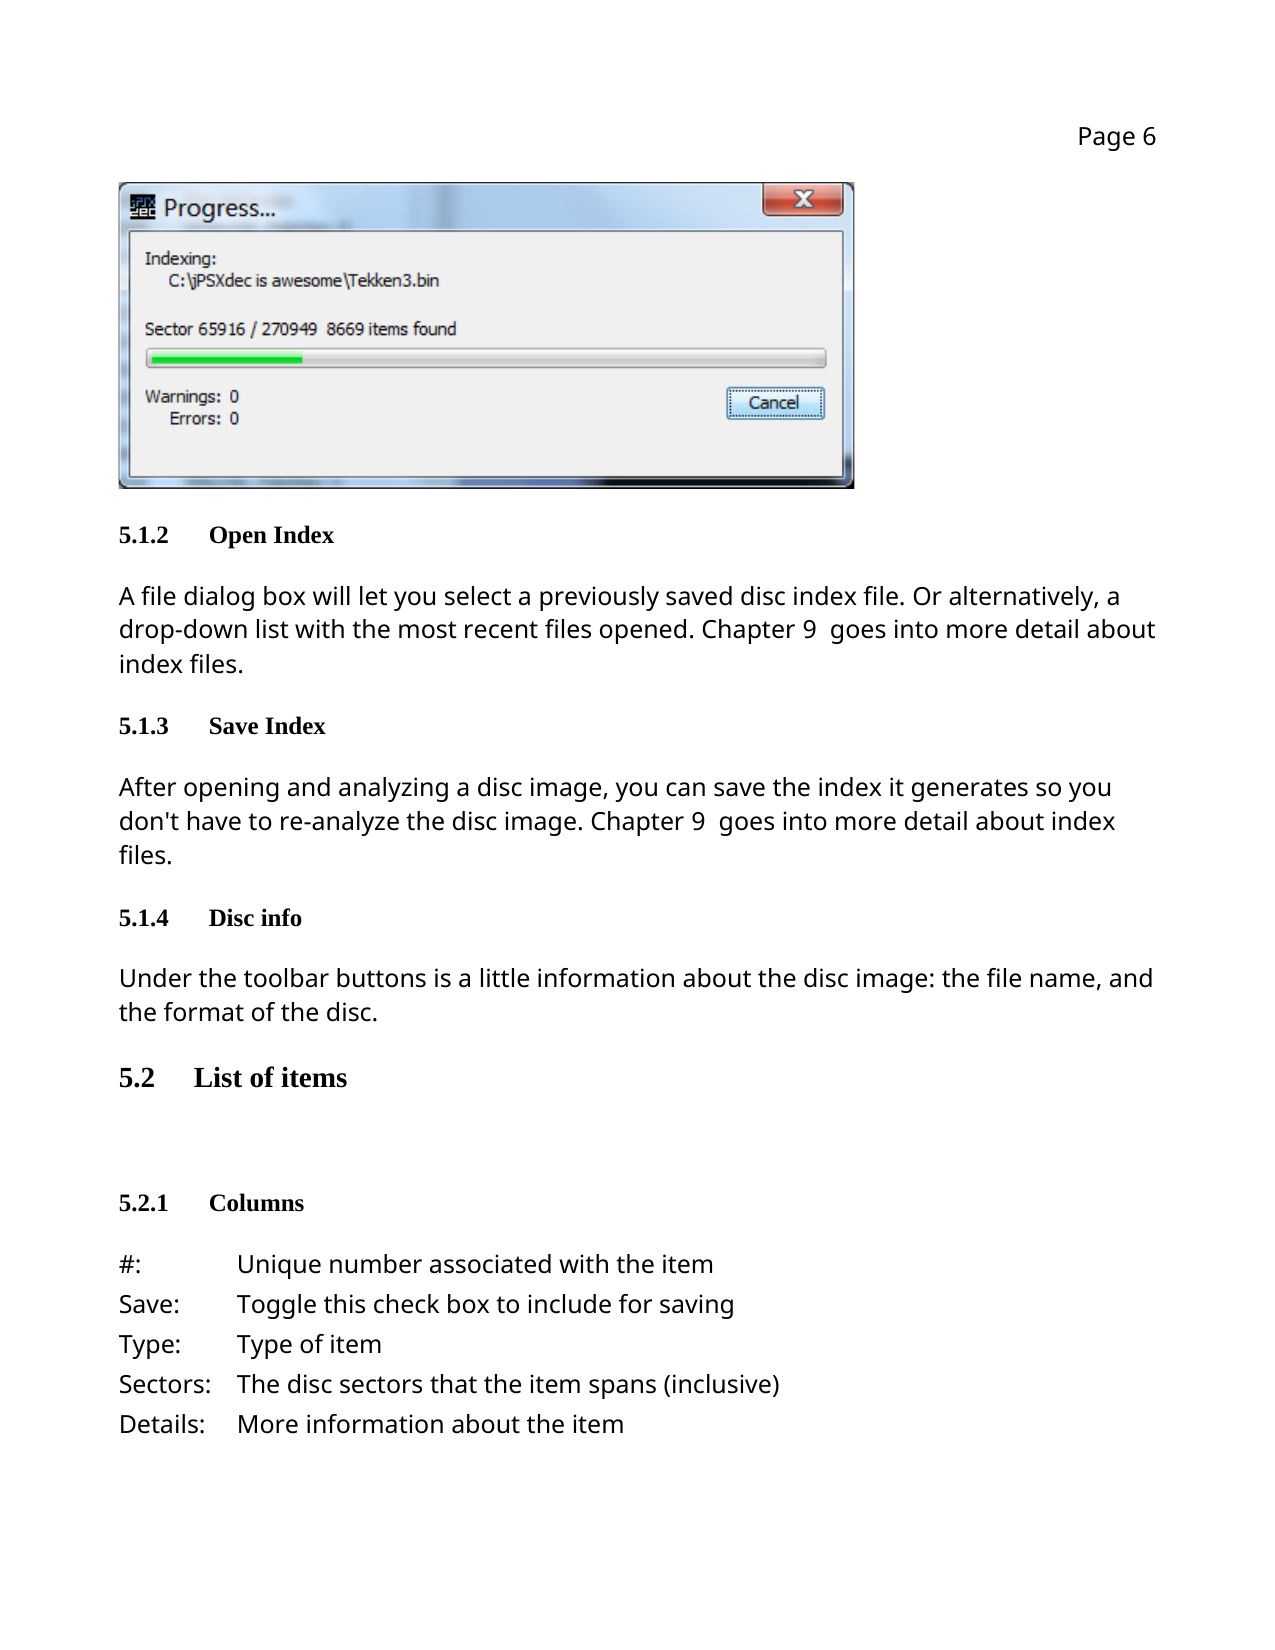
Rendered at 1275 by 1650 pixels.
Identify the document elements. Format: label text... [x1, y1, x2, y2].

text Save: Toggle this check box to include for saving [118, 1287, 1156, 1321]
subtitle Columns [118, 1188, 1156, 1217]
subtitle Save Index [118, 711, 1156, 740]
text Details: More information about the item [118, 1407, 1156, 1441]
text #: Unique number associated with the item [118, 1247, 1156, 1281]
subtitle Disc info [118, 903, 1156, 932]
subtitle Open Index [118, 520, 1156, 549]
picture [118, 182, 855, 489]
text Type: Type of item [118, 1327, 1156, 1361]
text Under the toolbar buttons is a little information about the disc image: the file name, and the format of the disc. [118, 961, 1156, 1029]
subtitle List of items [118, 1060, 1156, 1094]
text A file dialog box will let you select a previously saved disc index file. Or alternatively, a drop-down list with the most recent files opened. Chapter 9 goes into more detail about index files. [118, 578, 1156, 680]
text Sectors: The disc sectors that the item spans (inclusive) [118, 1367, 1156, 1401]
text After opening and analyzing a disc image, you can save the index it generates so you don't have to re-analyze the disc image. Chapter 9 goes into more detail about index files. [118, 769, 1156, 872]
